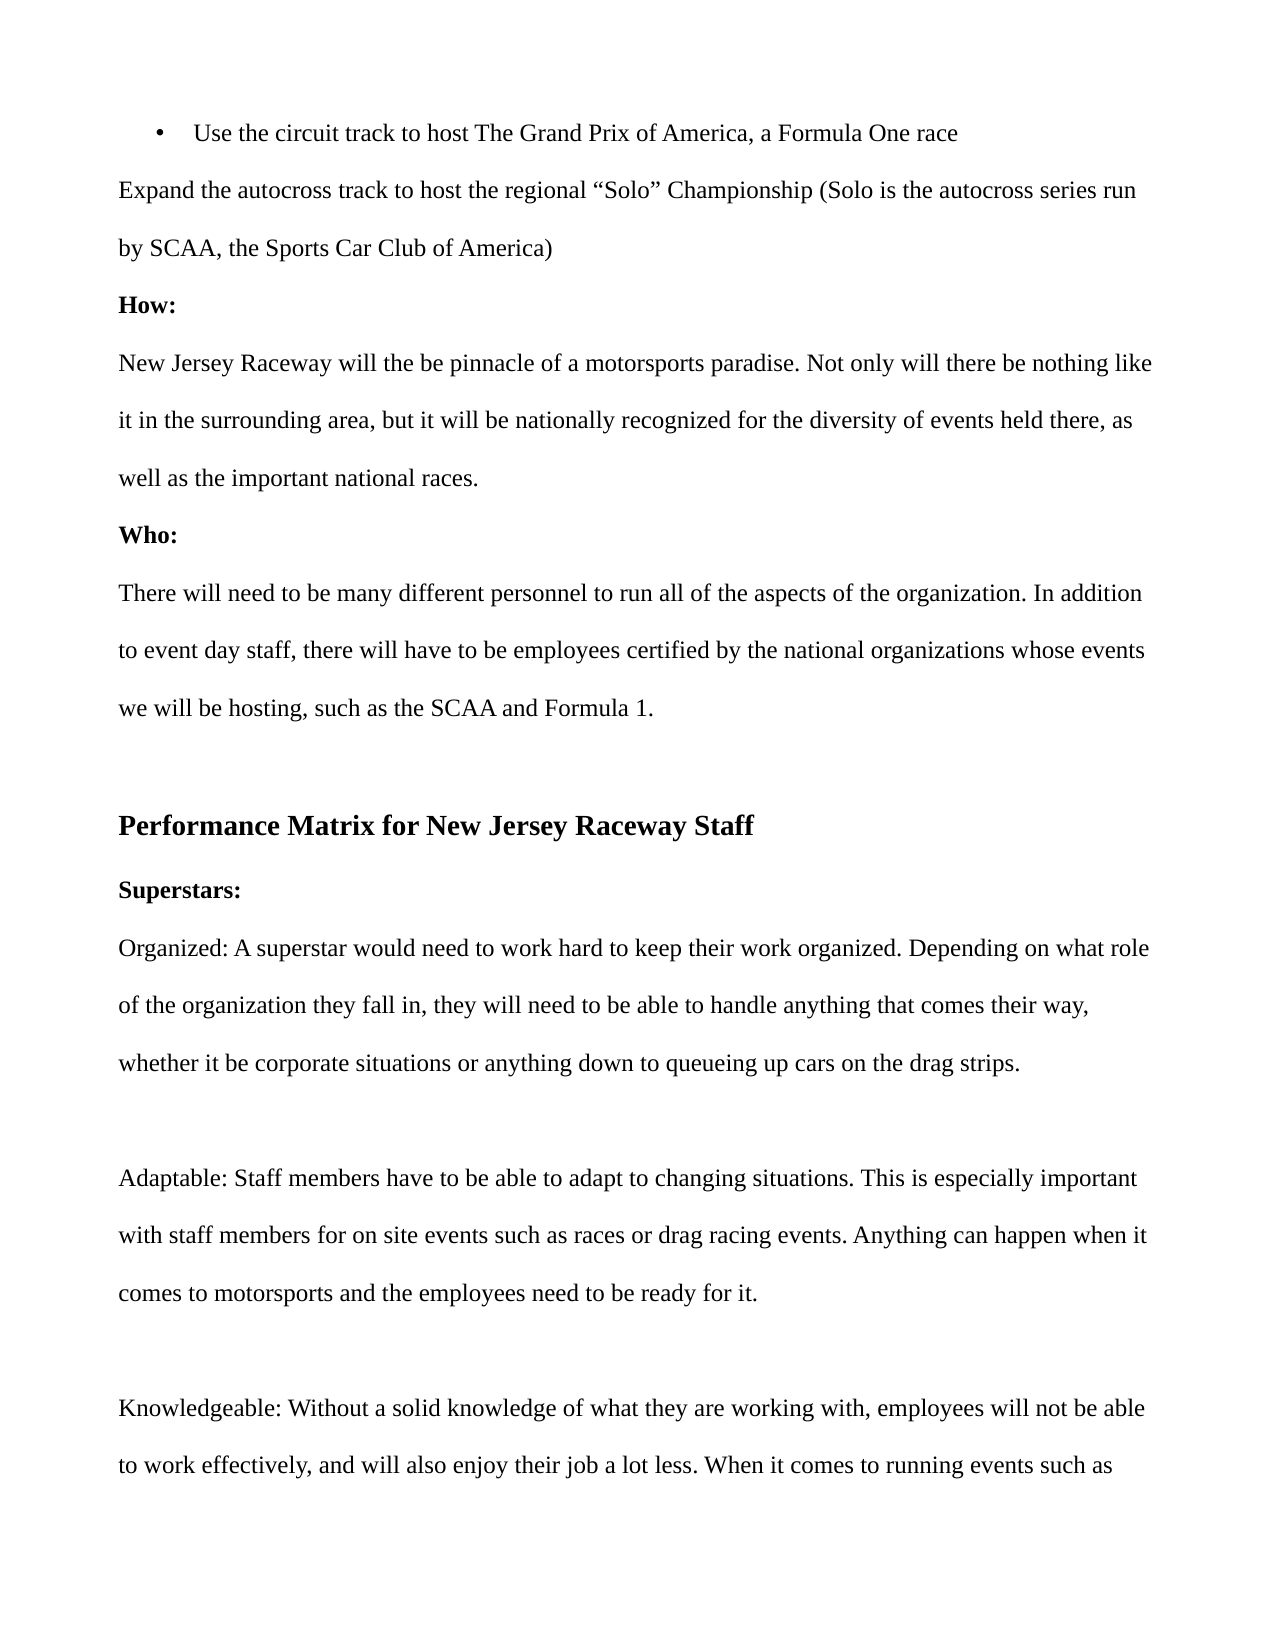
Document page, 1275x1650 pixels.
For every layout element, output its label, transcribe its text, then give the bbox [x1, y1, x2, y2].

text Adaptable: Staff members have to be able to adapt to changing situations. This is especially important with staff members for on site events such as races or drag racing events. Anything can happen when it comes to motorsports and the employees need to be ready for it. [118, 1163, 1157, 1306]
text Performance Matrix for New Jersey Raceway Staff [118, 808, 1157, 842]
text Knowledgeable: Without a solid knowledge of what they are working with, employees will not be able to work effectively, and will also enjoy their job a lot less. When it comes to running events such as [118, 1393, 1157, 1479]
text Organized: A superstar would need to work hard to keep their work organized. Depending on what role of the organization they fall in, they will need to be able to handle anything that comes their way, whether it be corporate situations or anything down to queueing up cars on the drag strips. [118, 933, 1157, 1076]
text Expand the autocross track to host the regional “Solo” Championship (Solo is the autocross series run by SCAA, the Sports Car Club of America) [118, 176, 1157, 262]
text Who: [118, 521, 1157, 549]
text There will need to be many different personnel to run all of the aspects of the organization. In addition to event day staff, there will have to be employees certified by the national organizations whose events we will be hosting, such as the SCAA and Formula 1. [118, 578, 1157, 722]
text New Jersey Raceway will the be pinnacle of a motorsports paradise. Not only will there be nothing like it in the surrounding area, but it will be nationally recognized for the diversity of events held there, as well as the important national races. [118, 348, 1157, 492]
text How: [118, 291, 1157, 319]
text Superstars: [118, 875, 1157, 904]
list Use the circuit track to host The Grand Prix of America, a Formula One race [156, 118, 1157, 147]
